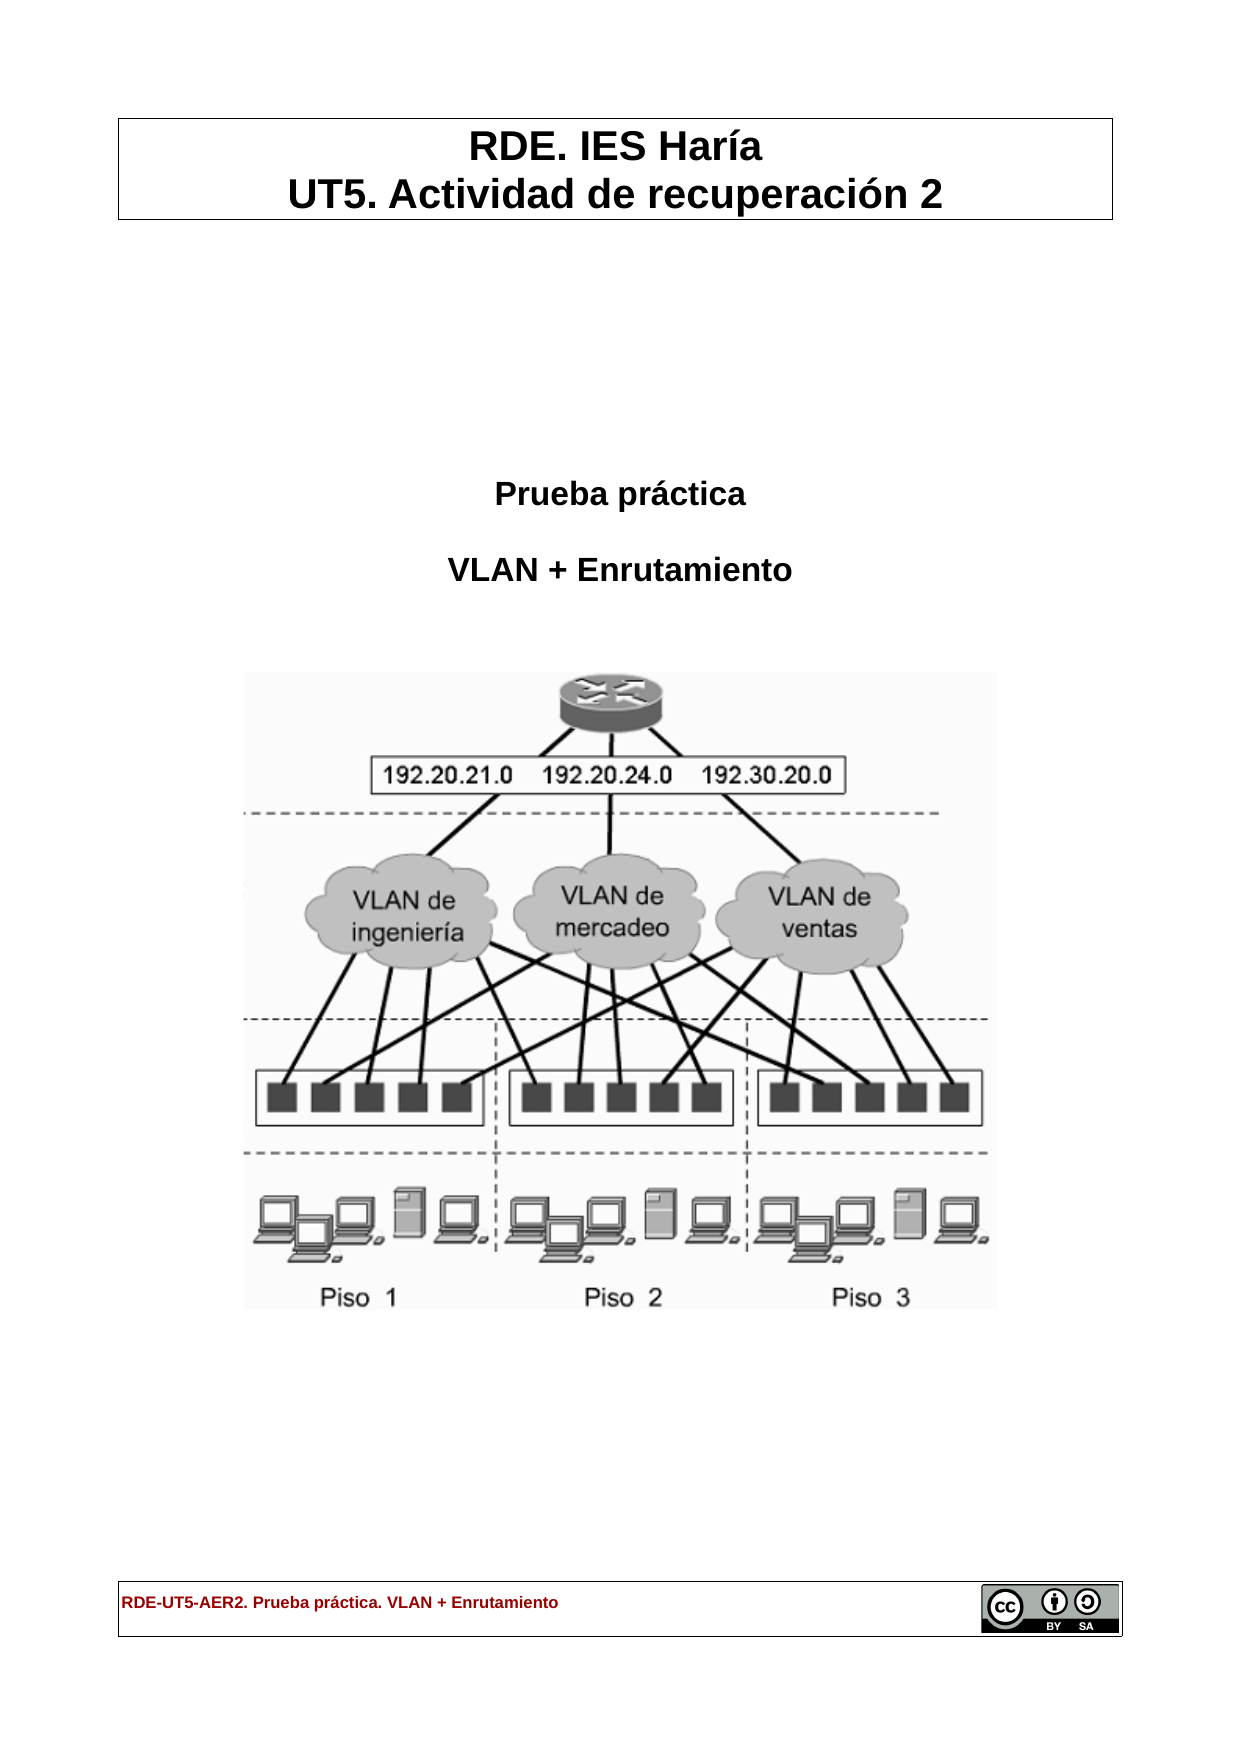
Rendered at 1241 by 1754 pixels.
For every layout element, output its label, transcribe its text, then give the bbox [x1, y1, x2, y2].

subtitle VLAN + Enrutamiento [118, 550, 1122, 588]
subtitle Prueba práctica [118, 474, 1122, 512]
text UT5. Actividad de recuperación 2 [119, 166, 1112, 219]
picture [981, 1584, 1119, 1633]
picture [243, 672, 997, 1310]
text RDE. IES Haría [119, 119, 1112, 166]
